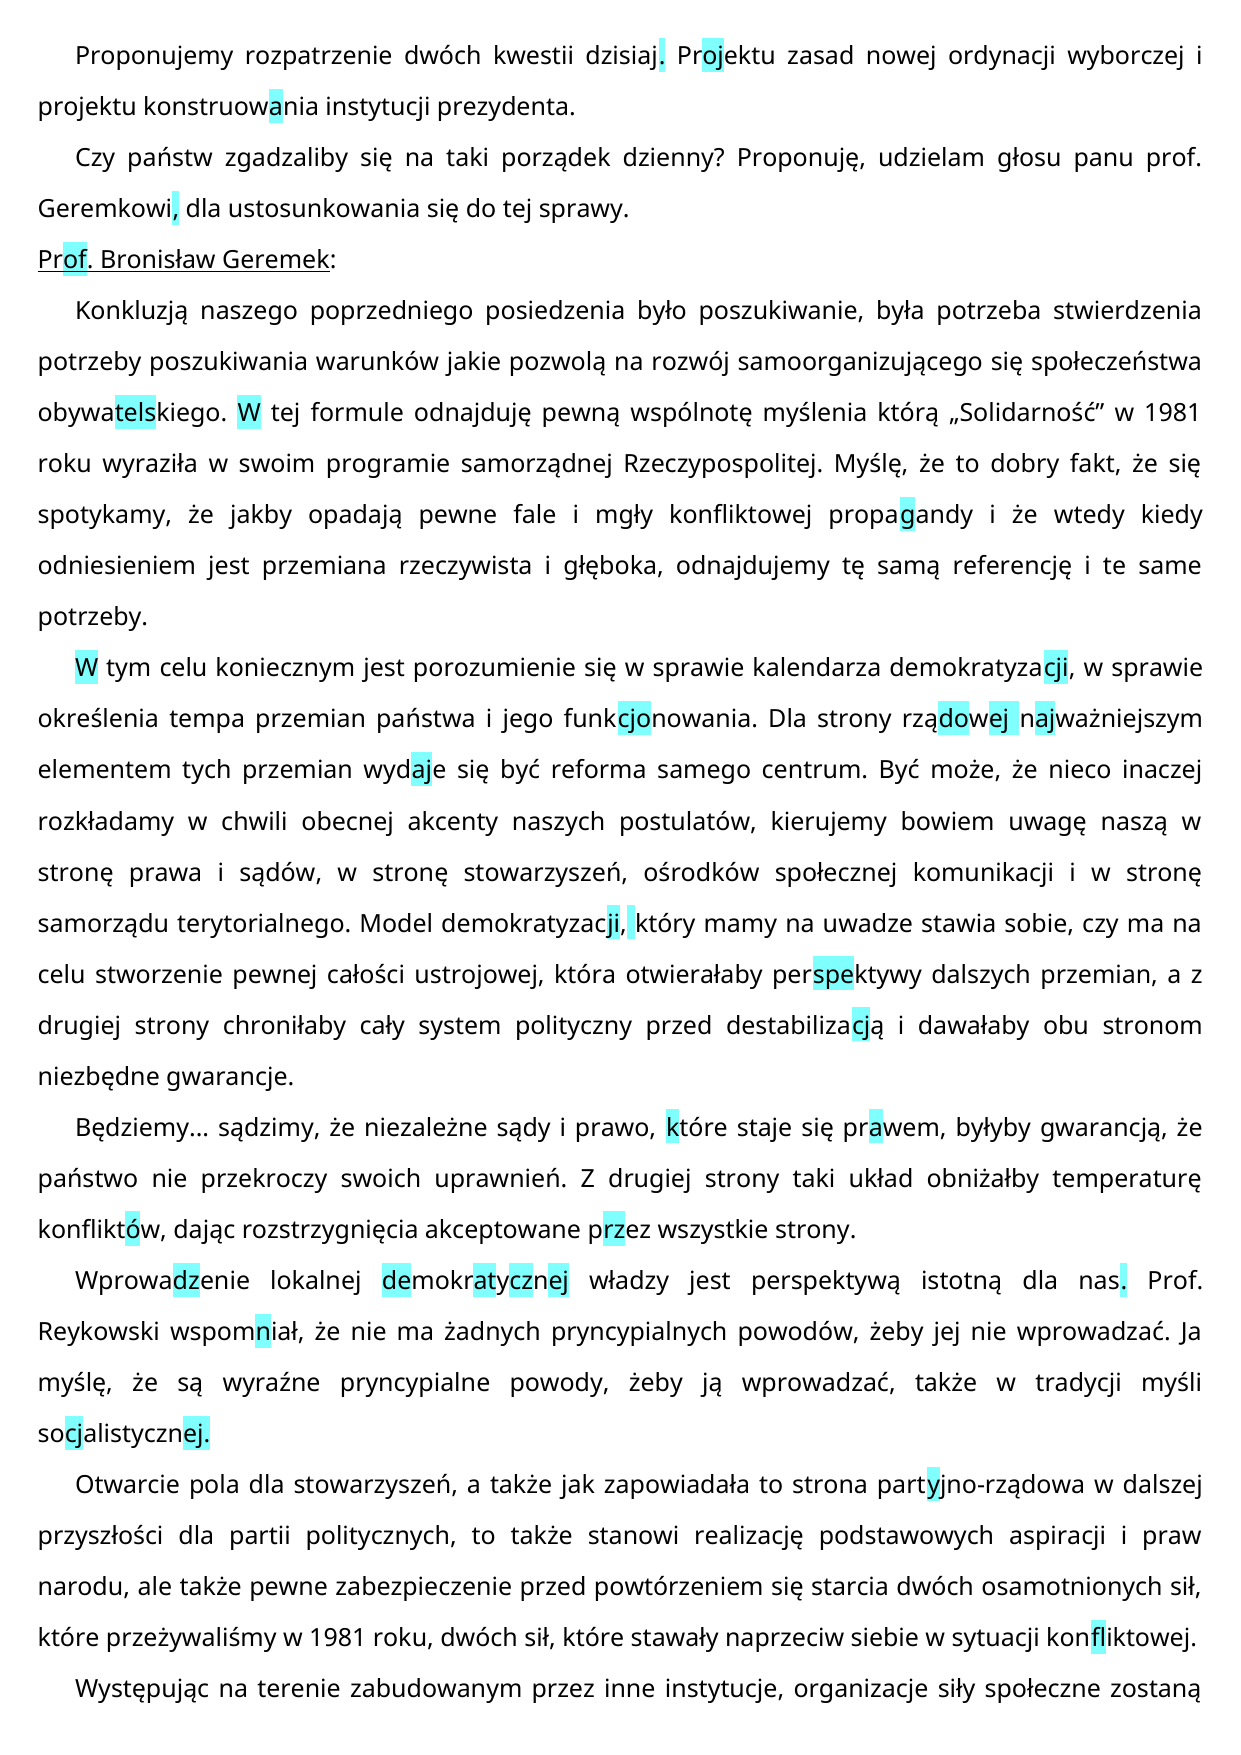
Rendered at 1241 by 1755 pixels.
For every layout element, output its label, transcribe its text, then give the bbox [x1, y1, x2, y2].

text Konkluzją naszego poprzedniego posiedzenia było poszukiwanie, była potrzeba stwierdzenia potrzeby poszukiwania warunków jakie pozwolą na rozwój samoorganizującego się społeczeństwa obywatelskiego. W tej formule odnajduję pewną wspólnotę myślenia którą „Solidarność” w 1981 roku wyraziła w swoim programie samorządnej Rzeczypospolitej. Myślę, że to dobry fakt, że się spotykamy, że jakby opadają pewne fale i mgły konfliktowej propagandy i że wtedy kiedy odniesieniem jest przemiana rzeczywista i głęboka, odnajdujemy tę samą referencję i te same potrzeby. [37, 293, 1203, 633]
text Proponujemy rozpatrzenie dwóch kwestii dzisiaj. Projektu zasad nowej ordynacji wyborczej i projektu konstruowania instytucji prezydenta. [37, 37, 1203, 123]
text Występując na terenie zabudowanym przez inne instytucje, organizacje siły społeczne zostaną [37, 1671, 1203, 1705]
text Prof. Bronisław Geremek: [37, 242, 1203, 276]
text Otwarcie pola dla stowarzyszeń, a także jak zapowiadała to strona partyjno-rządowa w dalszej przyszłości dla partii politycznych, to także stanowi realizację podstawowych aspiracji i praw narodu, ale także pewne zabezpieczenie przed powtórzeniem się starcia dwóch osamotnionych sił, które przeżywaliśmy w 1981 roku, dwóch sił, które stawały naprzeciw siebie w sytuacji konfliktowej. [37, 1467, 1203, 1654]
text Będziemy... sądzimy, że niezależne sądy i prawo, które staje się prawem, byłyby gwarancją, że państwo nie przekroczy swoich uprawnień. Z drugiej strony taki układ obniżałby temperaturę konfliktów, dając rozstrzygnięcia akceptowane przez wszystkie strony. [37, 1109, 1203, 1246]
text Czy państw zgadzaliby się na taki porządek dzienny? Proponuję, udzielam głosu panu prof. Geremkowi, dla ustosunkowania się do tej sprawy. [37, 139, 1203, 225]
text Wprowadzenie lokalnej demokratycznej władzy jest perspektywą istotną dla nas. Prof. Reykowski wspomniał, że nie ma żadnych pryncypialnych powodów, żeby jej nie wprowadzać. Ja myślę, że są wyraźne pryncypialne powody, żeby ją wprowadzać, także w tradycji myśli socjalistycznej. [37, 1262, 1203, 1450]
text W tym celu koniecznym jest porozumienie się w sprawie kalendarza demokratyzacji, w sprawie określenia tempa przemian państwa i jego funkcjonowania. Dla strony rządowej najważniejszym elementem tych przemian wydaje się być reforma samego centrum. Być może, że nieco inaczej rozkładamy w chwili obecnej akcenty naszych postulatów, kierujemy bowiem uwagę naszą w stronę prawa i sądów, w stronę stowarzyszeń, ośrodków społecznej komunikacji i w stronę samorządu terytorialnego. Model demokratyzacji, który mamy na uwadze stawia sobie, czy ma na celu stworzenie pewnej całości ustrojowej, która otwierałaby perspektywy dalszych przemian, a z drugiej strony chroniłaby cały system polityczny przed destabilizacją i dawałaby obu stronom niezbędne gwarancje. [37, 650, 1203, 1092]
